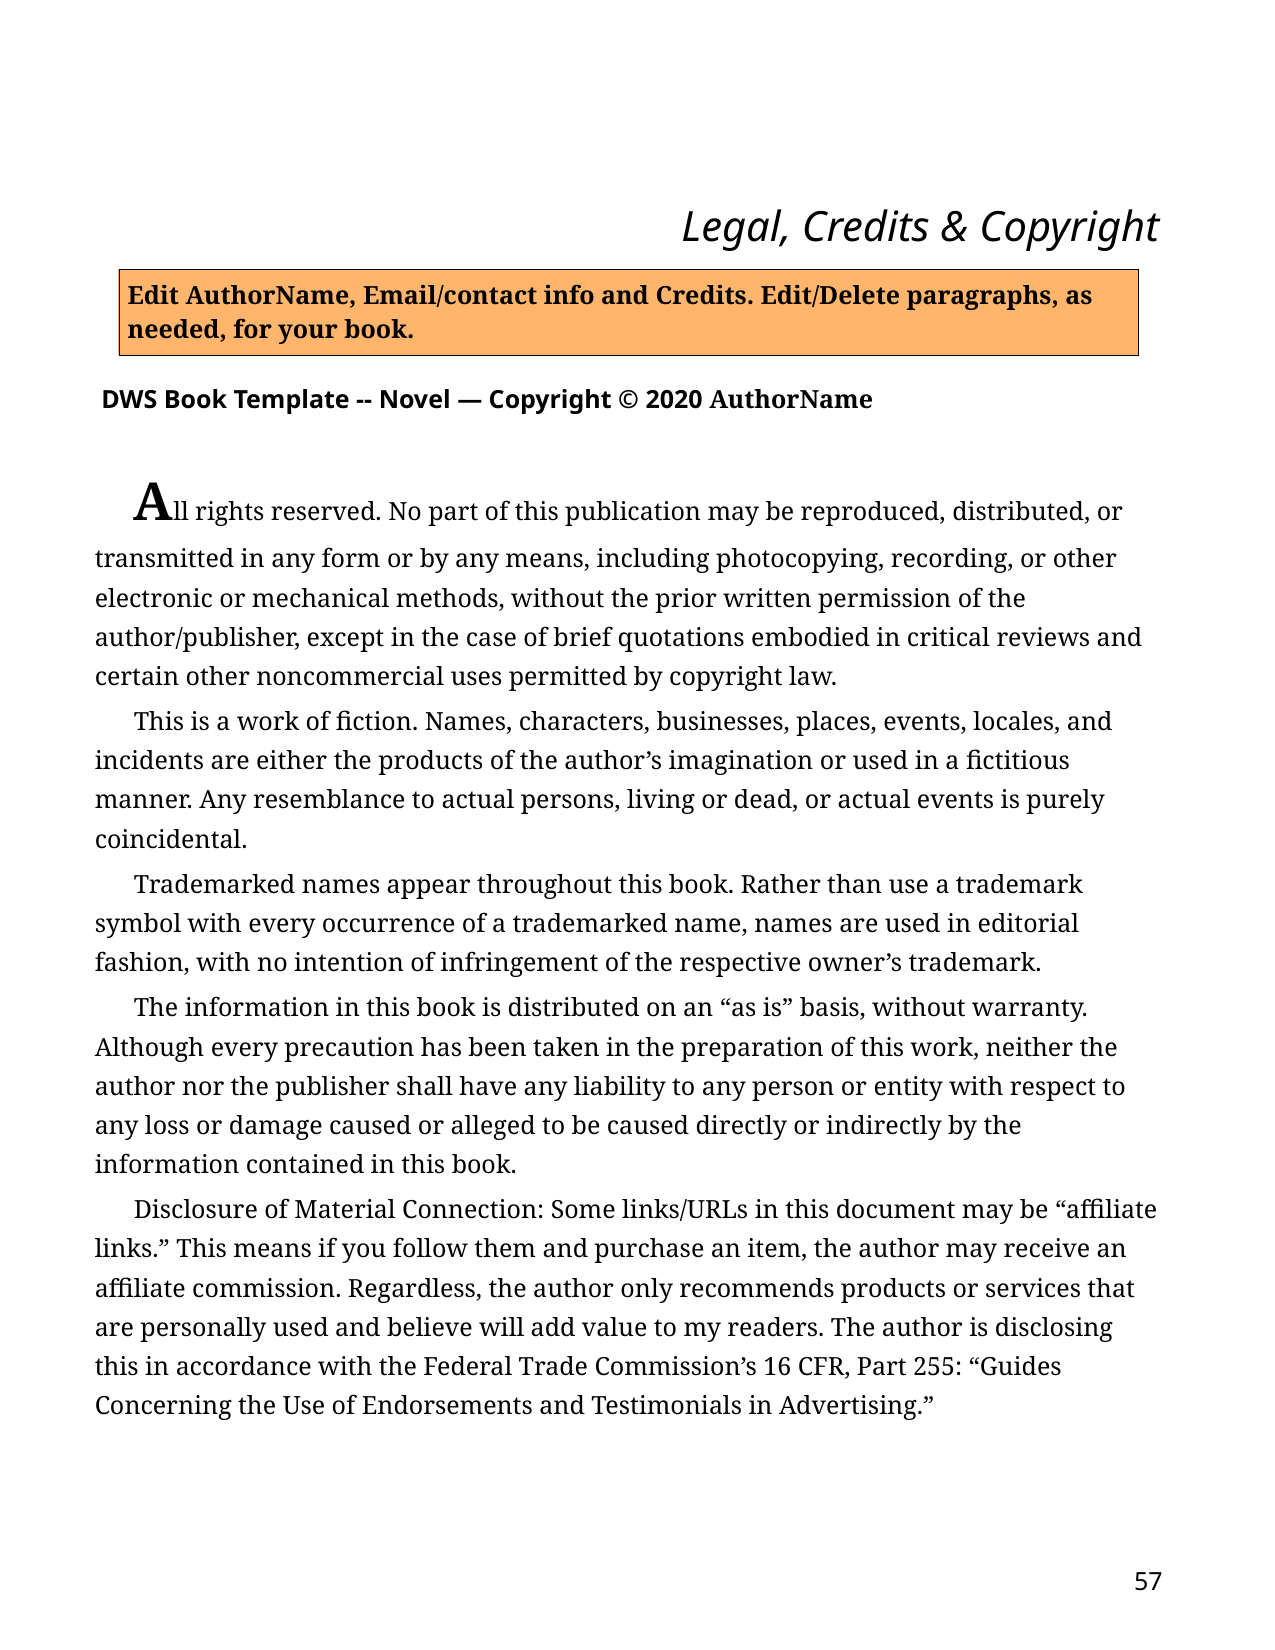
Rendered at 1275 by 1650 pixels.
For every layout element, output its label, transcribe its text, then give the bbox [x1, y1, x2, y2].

text The information in this book is distributed on an “as is” basis, without warranty. Although every precaution has been taken in the preparation of this work, neither the author nor the publisher shall have any liability to any person or entity with respect to any loss or damage caused or alleged to be caused directly or indirectly by the information contained in this book. [94, 990, 1162, 1181]
text All rights reserved. No part of this publication may be reproduced, distributed, or transmitted in any form or by any means, including photocopying, recording, or other electronic or mechanical methods, without the prior written permission of the author/publisher, except in the case of brief quotations embodied in critical reviews and certain other noncommercial uses permitted by copyright law. [94, 464, 1162, 693]
subtitle Legal, Credits & Copyright [94, 194, 1162, 257]
text Disclosure of Material Connection: Some links/URLs in this document may be “affiliate links.” This means if you follow them and purchase an item, the author may receive an affiliate commission. Regardless, the author only recommends products or services that are personally used and believe will add value to my readers. The author is disclosing this in accordance with the Federal Trade Commission’s 16 CFR, Part 255: “Guides Concerning the Use of Endorsements and Testimonials in Advertising.” [94, 1192, 1162, 1422]
text This is a work of fiction. Names, characters, businesses, places, events, locales, and incidents are either the products of the author’s imagination or used in a fictitious manner. Any resemblance to actual persons, living or dead, or actual events is purely coincidental. [94, 704, 1162, 855]
text DWS Book Template -- Novel — Copyright © 2020 AuthorName [94, 382, 1162, 416]
text Edit AuthorName, Email/contact info and Credits. Edit/Delete paragraphs, as needed, for your book. [120, 270, 1138, 355]
text Trademarked names appear throughout this book. Rather than use a trademark symbol with every occurrence of a trademarked name, names are used in editorial fashion, with no intention of infringement of the respective owner’s trademark. [94, 866, 1162, 979]
